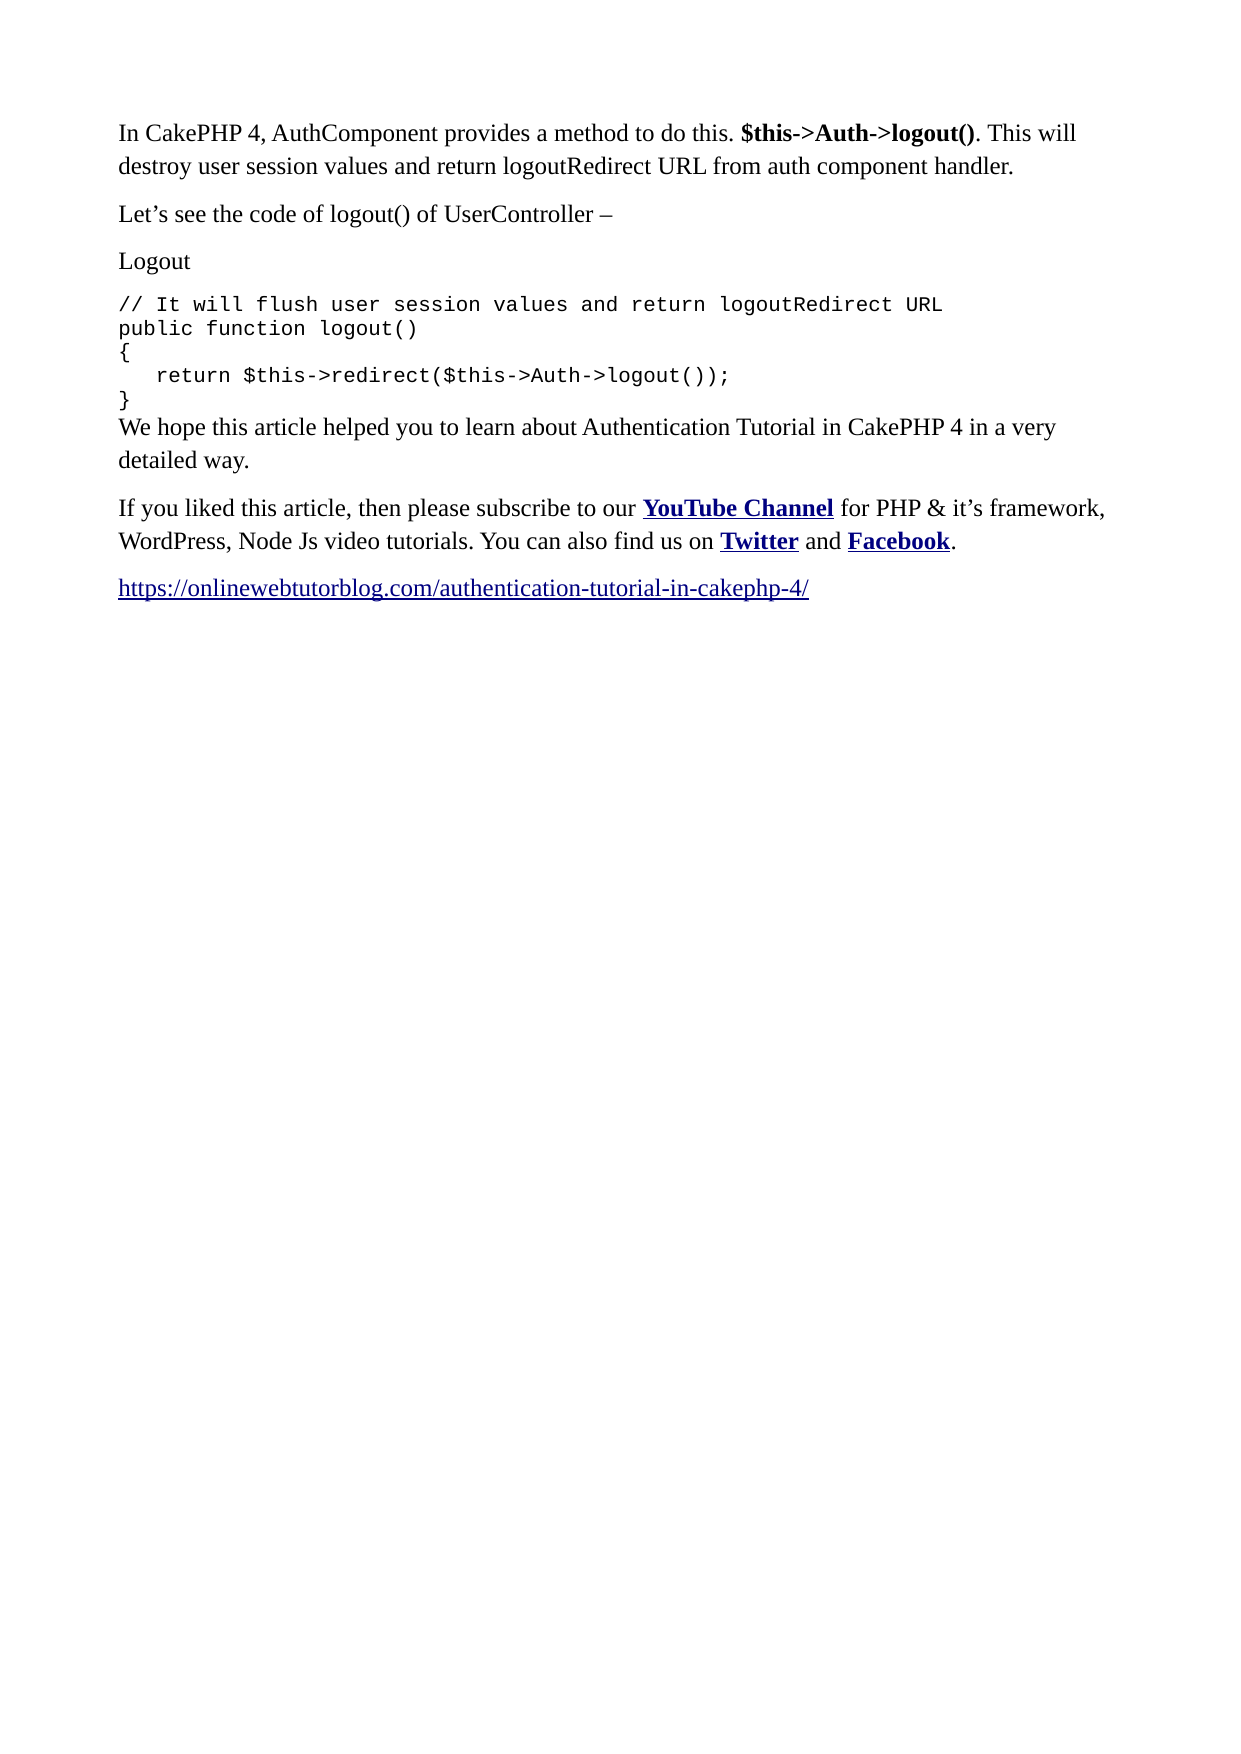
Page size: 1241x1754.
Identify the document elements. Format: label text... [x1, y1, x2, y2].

text } [118, 388, 1122, 412]
text https://onlinewebtutorblog.com/authentication-tutorial-in-cakephp-4/ [118, 573, 1122, 602]
text If you liked this article, then please subscribe to our YouTube Channel for PHP & it’s framework, WordPress, Node Js video tutorials. You can also find us on Twitter and Facebook. [118, 493, 1122, 554]
text { [118, 341, 1122, 365]
text // It will flush user session values and return logoutRedirect URL [118, 294, 1122, 318]
text We hope this article helped you to learn about Authentication Tutorial in CakePHP 4 in a very detailed way. [118, 412, 1122, 474]
text public function logout() [118, 318, 1122, 341]
text Logout [118, 246, 1122, 275]
text In CakePHP 4, AuthComponent provides a method to do this. $this->Auth->logout(). This will destroy user session values and return logoutRedirect URL from auth component handler. [118, 118, 1122, 180]
text Let’s see the code of logout() of UserController – [118, 199, 1122, 227]
text return $this->redirect($this->Auth->logout()); [118, 365, 1122, 388]
